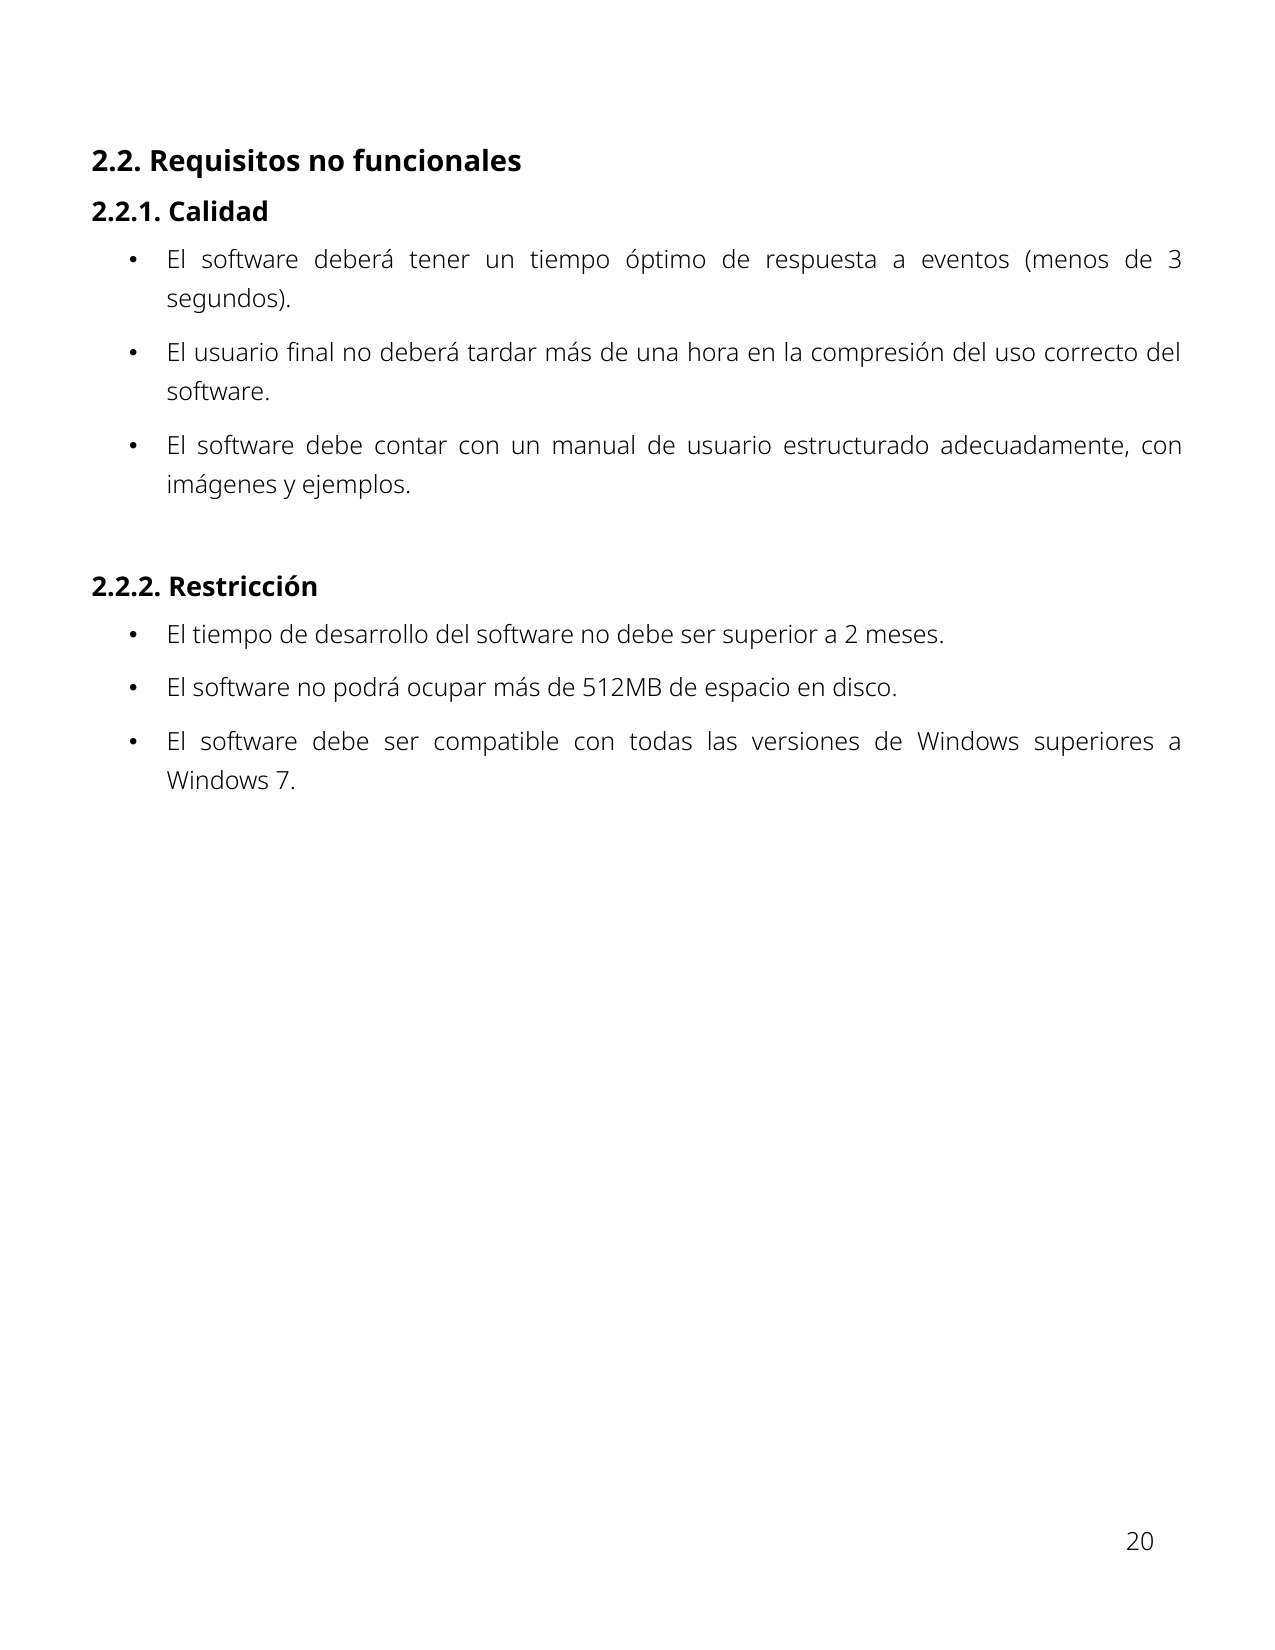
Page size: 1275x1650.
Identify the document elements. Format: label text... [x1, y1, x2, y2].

list El usuario final no deberá tardar más de una hora en la compresión del uso correcto del software. [129, 334, 1183, 408]
subtitle 2.2.2. Restricción [91, 567, 1183, 604]
list El software deberá tener un tiempo óptimo de respuesta a eventos (menos de 3 segundos). [129, 242, 1183, 315]
list El software debe contar con un manual de usuario estructurado adecuadamente, con imágenes y ejemplos. [129, 427, 1183, 501]
subtitle 2.2. Requisitos no funcionales [91, 140, 1183, 180]
list El software no podrá ocupar más de 512MB de espacio en disco. [129, 670, 1183, 704]
list El software debe ser compatible con todas las versiones de Windows superiores a Windows 7. [129, 724, 1183, 797]
list El tiempo de desarrollo del software no debe ser superior a 2 meses. [129, 616, 1183, 650]
subtitle 2.2.1. Calidad [91, 192, 1183, 229]
